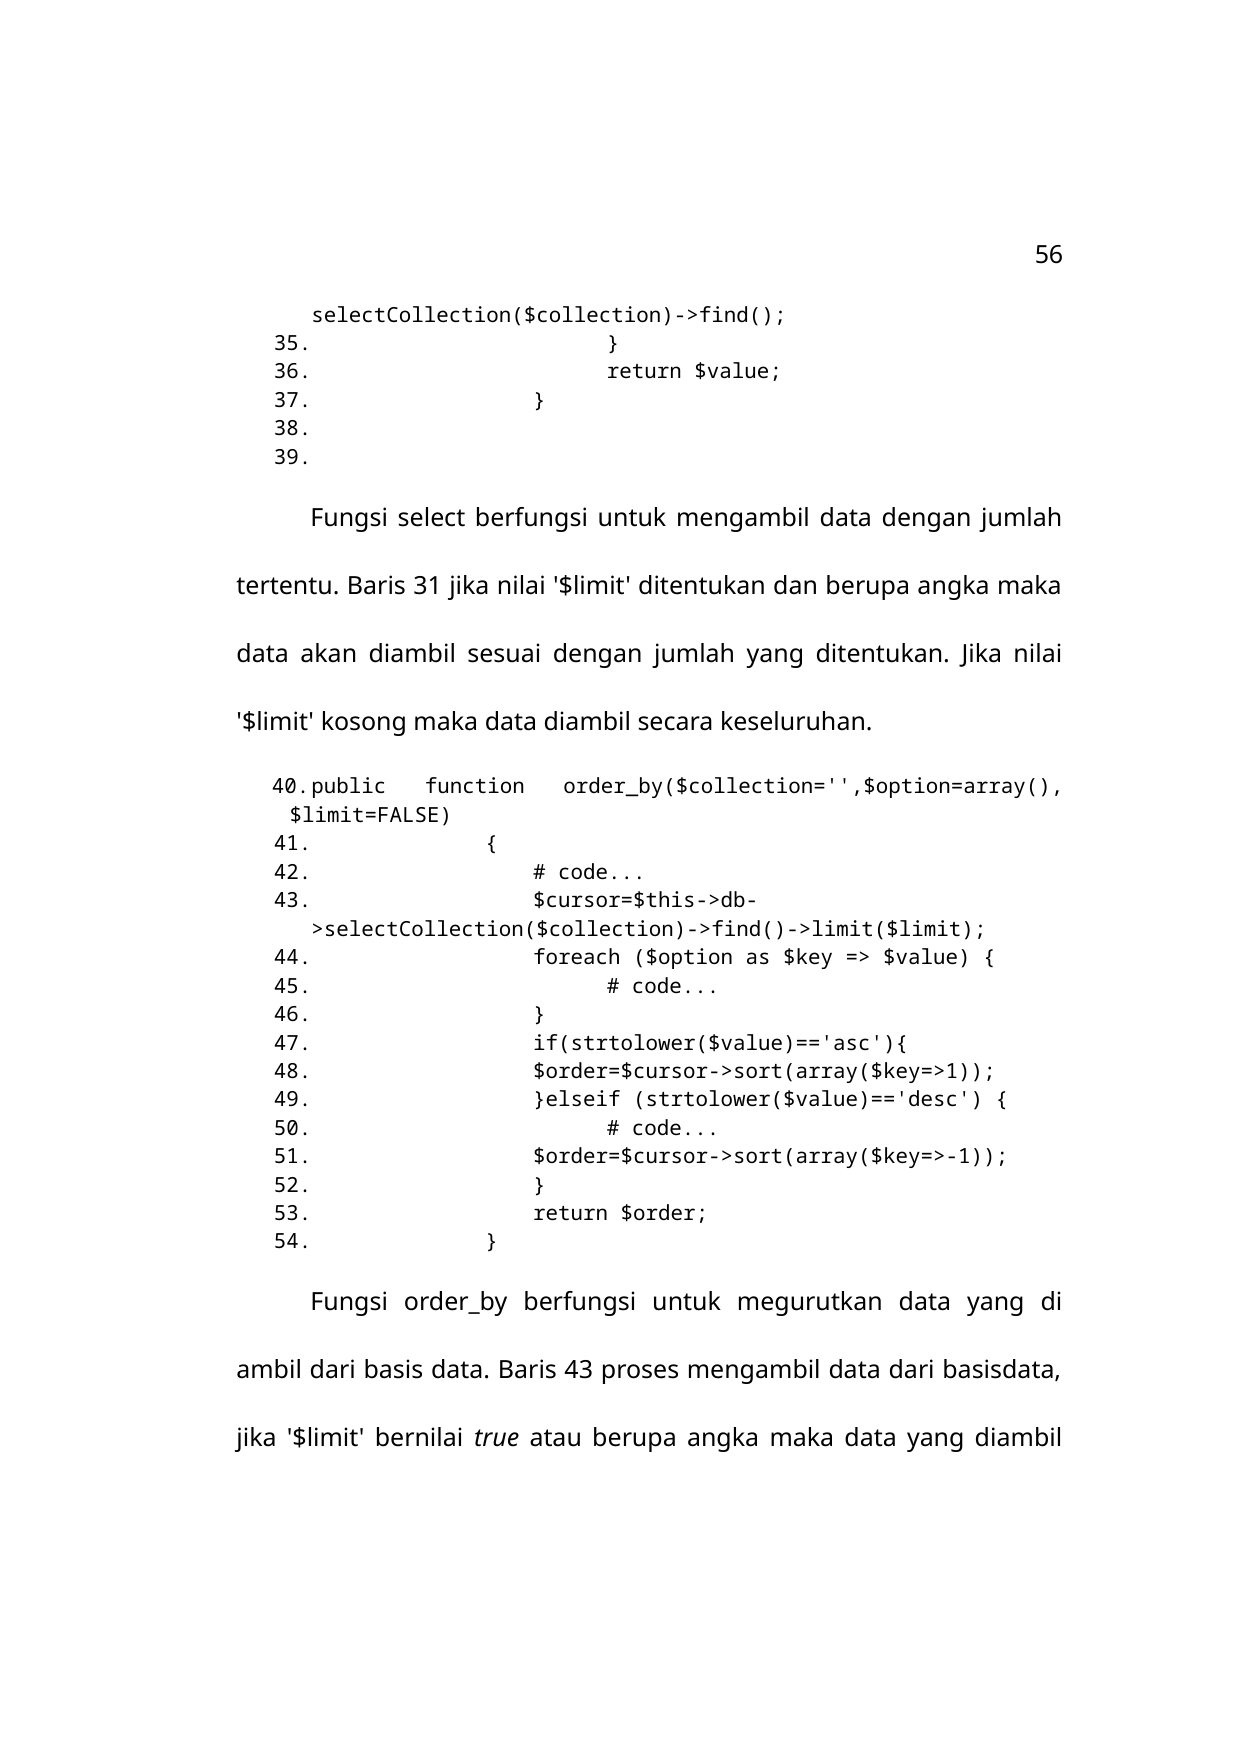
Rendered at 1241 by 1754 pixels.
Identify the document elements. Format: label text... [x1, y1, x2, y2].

list # code... [274, 857, 1063, 885]
list } [274, 1227, 1063, 1255]
list return $order; [274, 1198, 1063, 1227]
list $cursor=$this->db->selectCollection($collection)->find()->limit($limit); [274, 885, 1063, 942]
list } [274, 999, 1063, 1028]
list if(strtolower($value)=='asc'){ [274, 1028, 1063, 1056]
list }elseif (strtolower($value)=='desc') { [274, 1084, 1063, 1113]
list selectCollection($collection)->find(); [274, 300, 1063, 328]
list } [274, 328, 1063, 357]
list # code... [274, 1113, 1063, 1141]
text Fungsi order_by berfungsi untuk megurutkan data yang di ambil dari basis data. Baris 43 proses mengambil data dari basisdata, jika '$limit' bernilai true atau berupa angka maka data yang diambil [236, 1284, 1063, 1454]
list } [274, 1170, 1063, 1198]
list { [274, 828, 1063, 857]
list return $value; [274, 357, 1063, 385]
list public function order_by($collection='',$option=array(),$limit=FALSE) [272, 772, 1063, 828]
list } [274, 385, 1063, 413]
list foreach ($option as $key => $value) { [274, 942, 1063, 971]
list $order=$cursor->sort(array($key=>1)); [274, 1056, 1063, 1084]
text Fungsi select berfungsi untuk mengambil data dengan jumlah tertentu. Baris 31 jika nilai '$limit' ditentukan dan berupa angka maka data akan diambil sesuai dengan jumlah yang ditentukan. Jika nilai '$limit' kosong maka data diambil secara keseluruhan. [236, 499, 1063, 738]
list # code... [274, 971, 1063, 999]
list $order=$cursor->sort(array($key=>-1)); [274, 1141, 1063, 1170]
